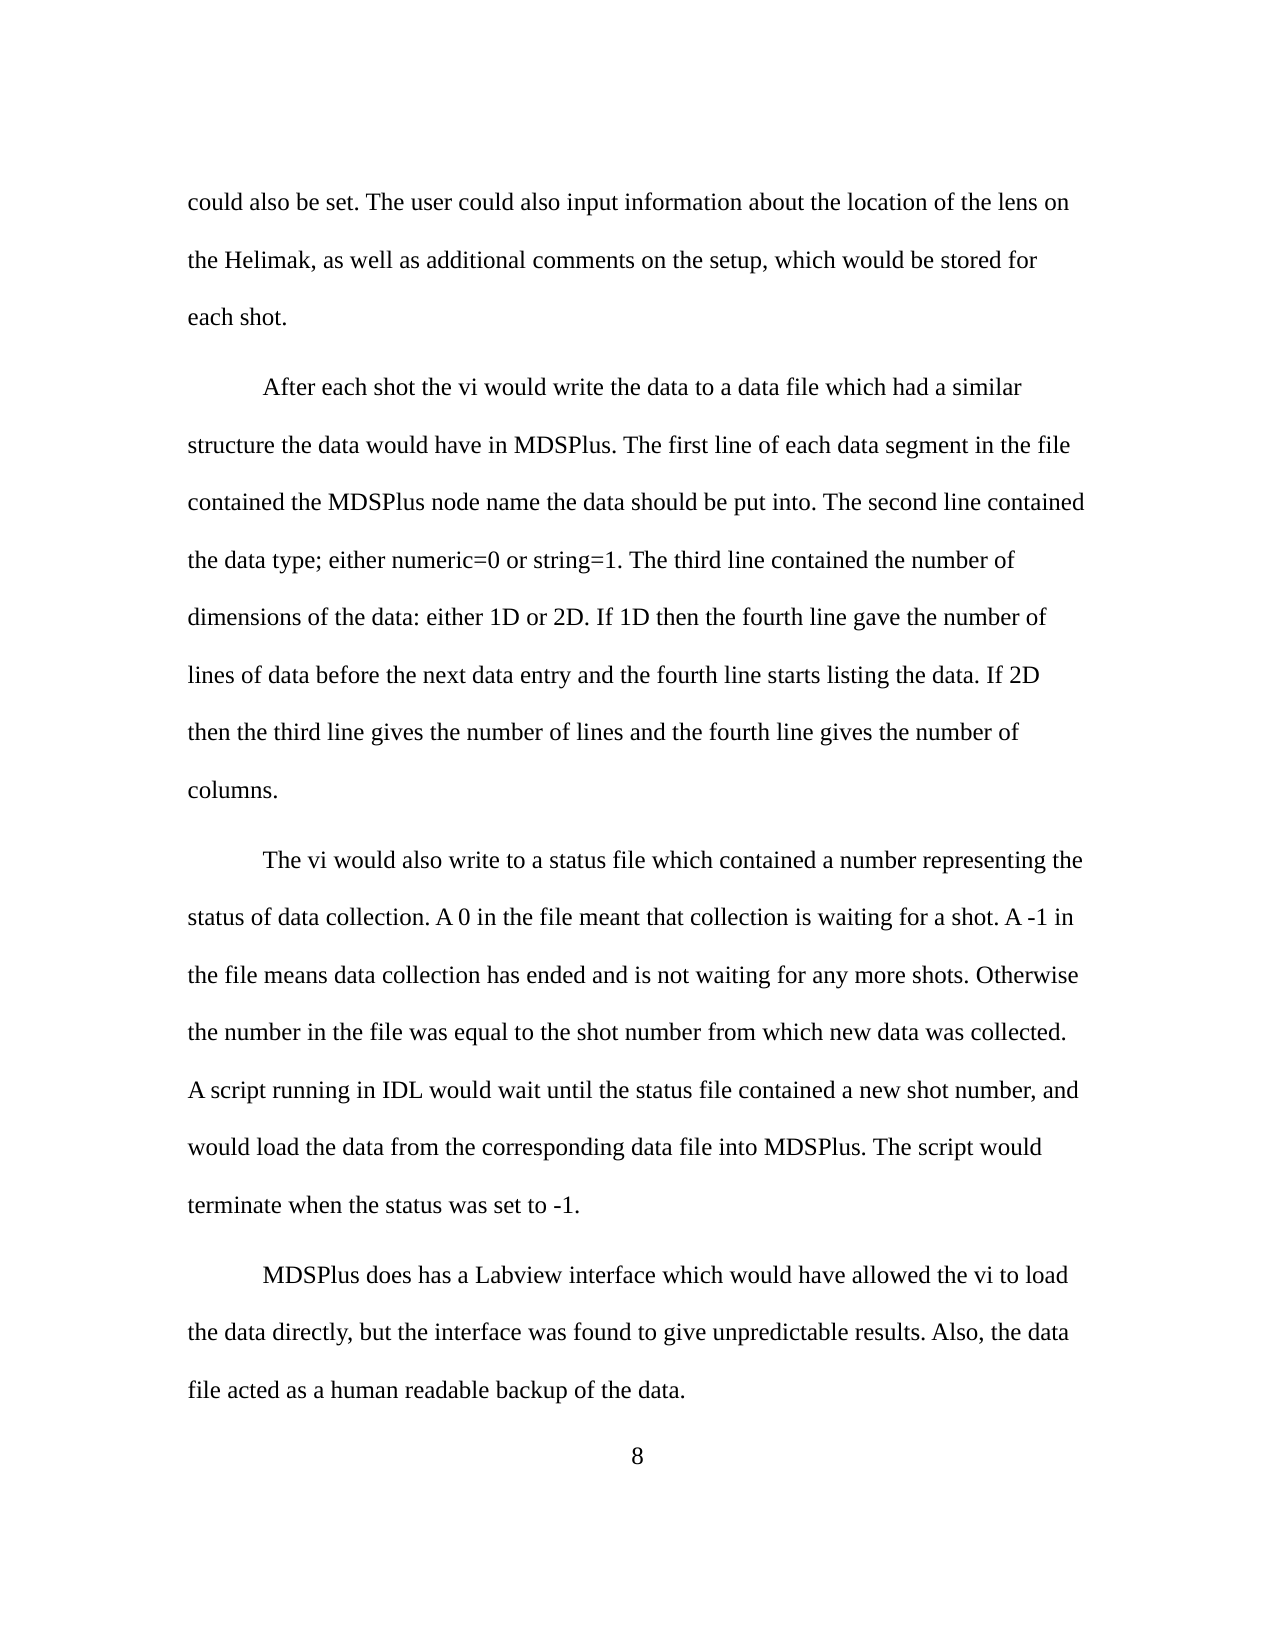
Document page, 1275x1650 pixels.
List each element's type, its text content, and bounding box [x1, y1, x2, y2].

text could also be set. The user could also input information about the location of the lens on the Helimak, as well as additional comments on the setup, which would be stored for each shot. [187, 187, 1087, 331]
text After each shot the vi would write the data to a data file which had a similar structure the data would have in MDSPlus. The first line of each data segment in the file contained the MDSPlus node name the data should be put into. The second line contained the data type; either numeric=0 or string=1. The third line contained the number of dimensions of the data: either 1D or 2D. If 1D then the fourth line gave the number of lines of data before the next data entry and the fourth line starts listing the data. If 2D then the third line gives the number of lines and the fourth line gives the number of columns. [187, 372, 1087, 804]
text The vi would also write to a status file which contained a number representing the status of data collection. A 0 in the file meant that collection is waiting for a shot. A -1 in the file means data collection has ended and is not waiting for any more shots. Otherwise the number in the file was equal to the shot number from which new data was collected. A script running in IDL would wait until the status file contained a new shot number, and would load the data from the corresponding data file into MDSPlus. The script would terminate when the status was set to -1. [187, 845, 1087, 1219]
text MDSPlus does has a Labview interface which would have allowed the vi to load the data directly, but the interface was found to give unpredictable results. Also, the data file acted as a human readable backup of the data. [187, 1260, 1087, 1404]
